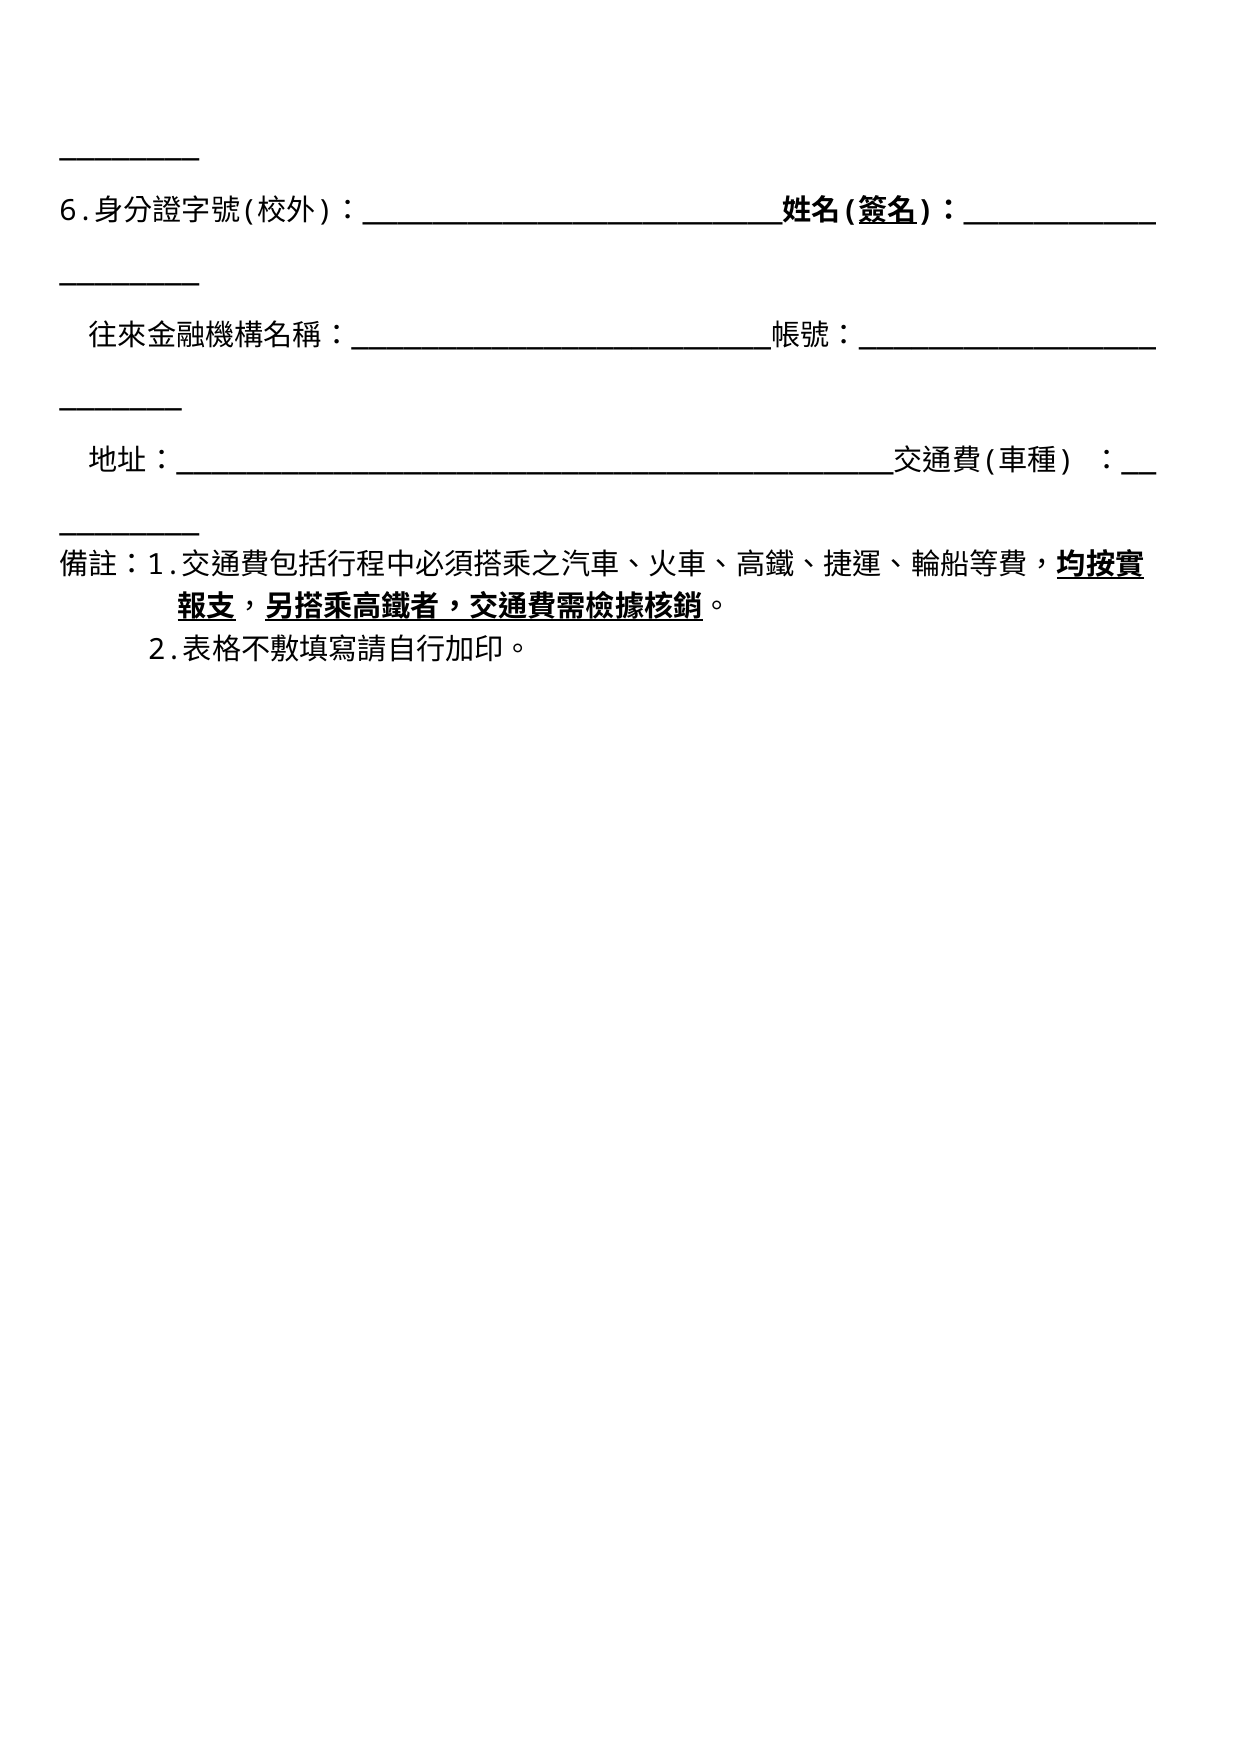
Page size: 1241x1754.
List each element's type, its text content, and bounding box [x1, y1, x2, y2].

text 2.表格不敷填寫請自行加印。 [148, 625, 1167, 668]
text 備註：1.交通費包括行程中必須搭乘之汽車、火車、高鐵、捷運、輪船等費，均按實報支，另搭乘高鐵者，交通費需檢據核銷。 [59, 541, 1167, 625]
text ________ [59, 103, 1167, 166]
text 地址：_________________________________________交通費(車種) ：__________ [59, 416, 1167, 541]
text 6.身分證字號(校外)：________________________姓名(簽名)：___________________ [59, 166, 1167, 291]
text 往來金融機構名稱：________________________帳號：________________________ [59, 291, 1167, 416]
